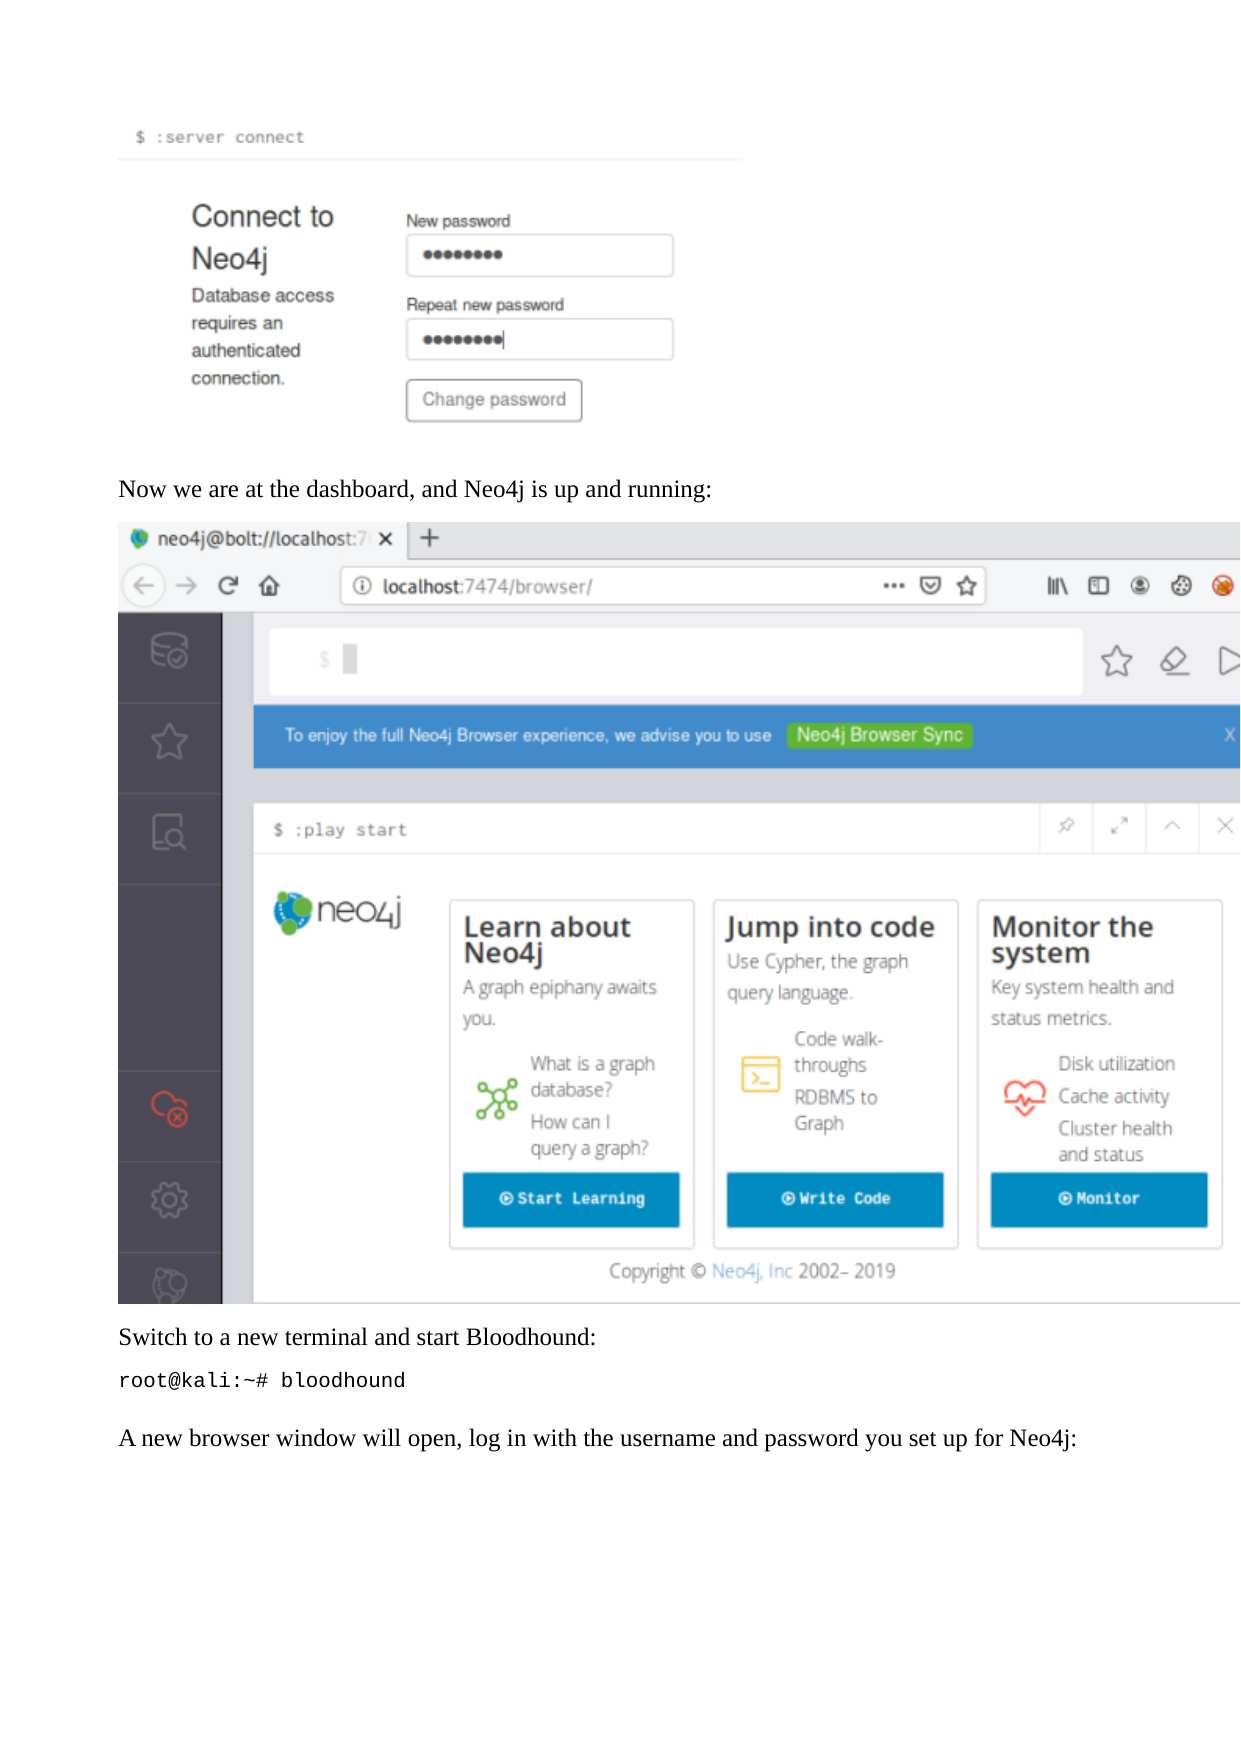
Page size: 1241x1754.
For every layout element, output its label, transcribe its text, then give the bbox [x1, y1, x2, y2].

text root@kali:~# bloodhound [118, 1370, 1122, 1393]
picture [118, 118, 744, 456]
text Now we are at the dashboard, and Neo4j is up and running: [118, 474, 1122, 503]
picture [118, 522, 1241, 1304]
text Switch to a new terminal and start Bloodhound: [118, 1322, 1122, 1351]
text A new browser window will open, log in with the username and password you set up for Neo4j: [118, 1423, 1122, 1452]
